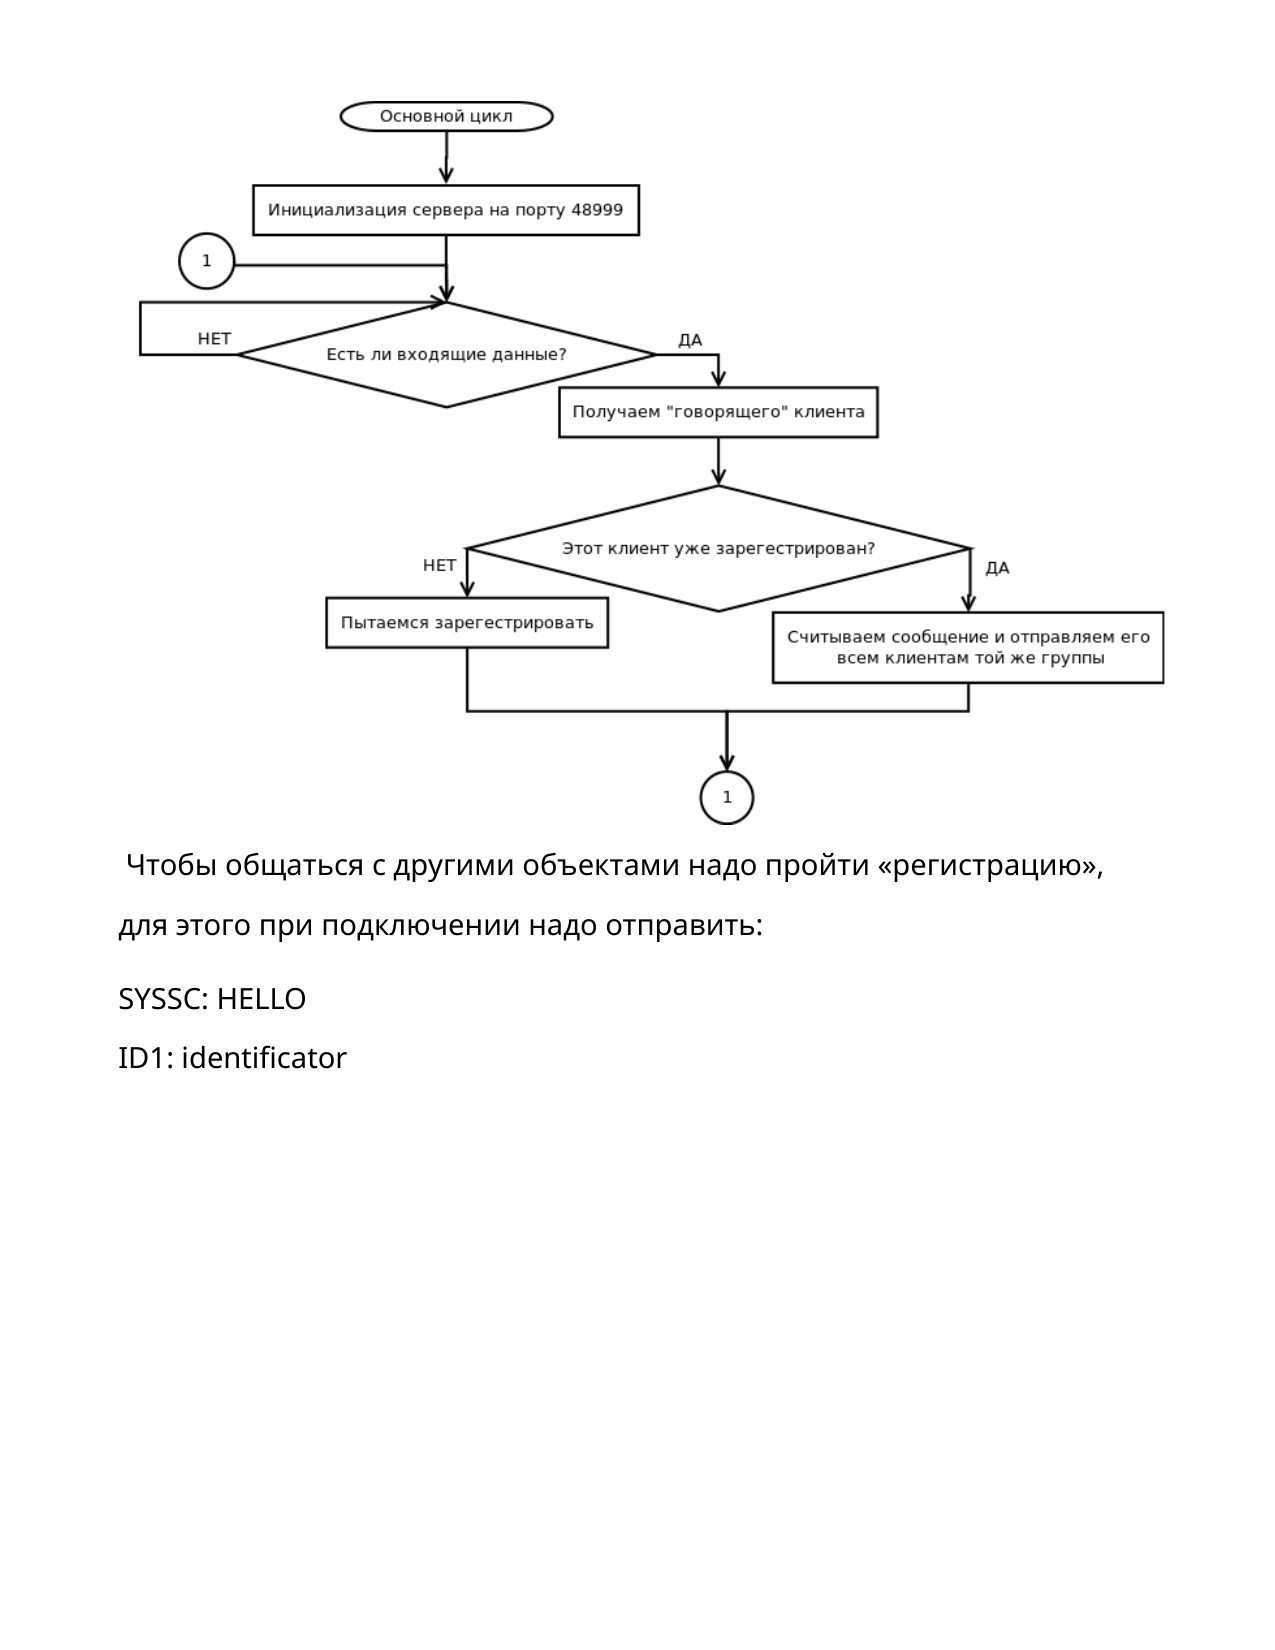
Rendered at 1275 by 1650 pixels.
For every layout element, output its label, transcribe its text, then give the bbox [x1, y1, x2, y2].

text SYSSC: HELLO [118, 978, 1157, 1018]
text Чтобы общаться с другими объектами надо пройти «регистрацию», для этого при подключении надо отправить: [118, 118, 1157, 944]
picture [121, 101, 1165, 825]
text ID1: identificator [118, 1038, 1157, 1077]
